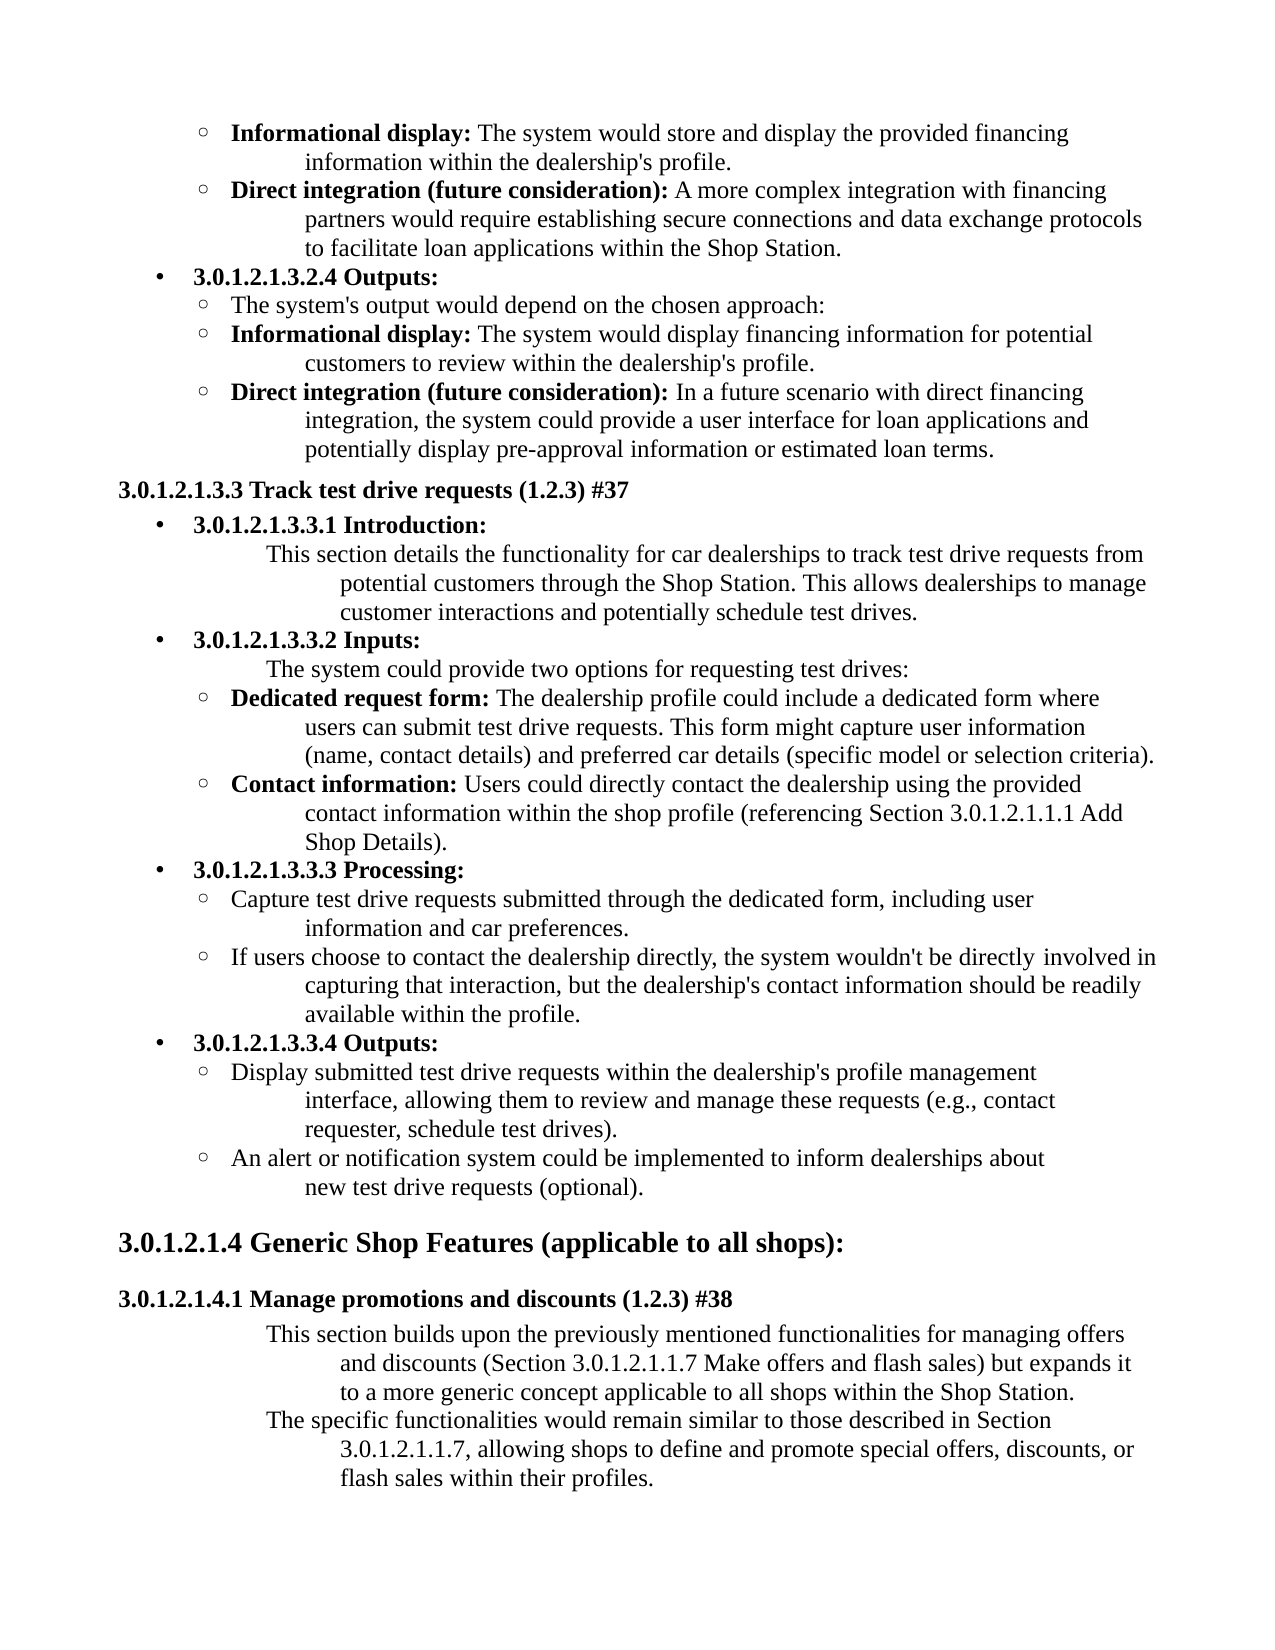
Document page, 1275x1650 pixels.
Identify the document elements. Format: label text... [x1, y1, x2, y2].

text This section details the functionality for car dealerships to track test drive requests from potential customers through the Shop Station. This allows dealerships to manage customer interactions and potentially schedule test drives. [266, 539, 1157, 626]
list An alert or notification system could be implemented to inform dealerships about new test drive requests (optional). [193, 1143, 1157, 1201]
list Direct integration (future consideration): A more complex integration with financing partners would require establishing secure connections and data exchange protocols to facilitate loan applications within the Shop Station. [193, 176, 1157, 262]
list If users choose to contact the dealership directly, the system wouldn't be directly involved in capturing that interaction, but the dealership's contact information should be readily available within the profile. [193, 942, 1157, 1028]
list 3.0.1.2.1.3.2.4 Outputs: [156, 262, 1157, 291]
list Capture test drive requests submitted through the dedicated form, including user information and car preferences. [193, 884, 1157, 942]
list Contact information: Users could directly contact the dealership using the provided contact information within the shop profile (referencing Section 3.0.1.2.1.1.1 Add Shop Details). [193, 769, 1157, 856]
text The system could provide two options for requesting test drives: [266, 654, 1157, 683]
list 3.0.1.2.1.3.3.4 Outputs: [156, 1028, 1157, 1057]
subtitle 3.0.1.2.1.4 Generic Shop Features (applicable to all shops): [118, 1226, 1157, 1259]
list 3.0.1.2.1.3.3.2 Inputs: [156, 626, 1157, 654]
text This section builds upon the previously mentioned functionalities for managing offers and discounts (Section 3.0.1.2.1.1.7 Make offers and flash sales) but expands it to a more generic concept applicable to all shops within the Shop Station. [266, 1319, 1157, 1405]
list 3.0.1.2.1.3.3.3 Processing: [156, 856, 1157, 884]
list Informational display: The system would display financing information for potential customers to review within the dealership's profile. [193, 319, 1157, 377]
list Direct integration (future consideration): In a future scenario with direct financing integration, the system could provide a user interface for loan applications and potentially display pre-approval information or estimated loan terms. [193, 377, 1157, 463]
list Informational display: The system would store and display the provided financing information within the dealership's profile. [193, 118, 1157, 176]
subtitle 3.0.1.2.1.3.3 Track test drive requests (1.2.3) #37 [118, 476, 1157, 504]
list The system's output would depend on the chosen approach: [193, 291, 1157, 319]
subtitle 3.0.1.2.1.4.1 Manage promotions and discounts (1.2.3) #38 [118, 1284, 1157, 1313]
list 3.0.1.2.1.3.3.1 Introduction: [156, 511, 1157, 539]
list Display submitted test drive requests within the dealership's profile management interface, allowing them to review and manage these requests (e.g., contact requester, schedule test drives). [193, 1057, 1157, 1143]
text The specific functionalities would remain similar to those described in Section 3.0.1.2.1.1.7, allowing shops to define and promote special offers, discounts, or flash sales within their profiles. [266, 1405, 1157, 1492]
list Dedicated request form: The dealership profile could include a dedicated form where users can submit test drive requests. This form might capture user information (name, contact details) and preferred car details (specific model or selection criteria). [193, 683, 1157, 769]
